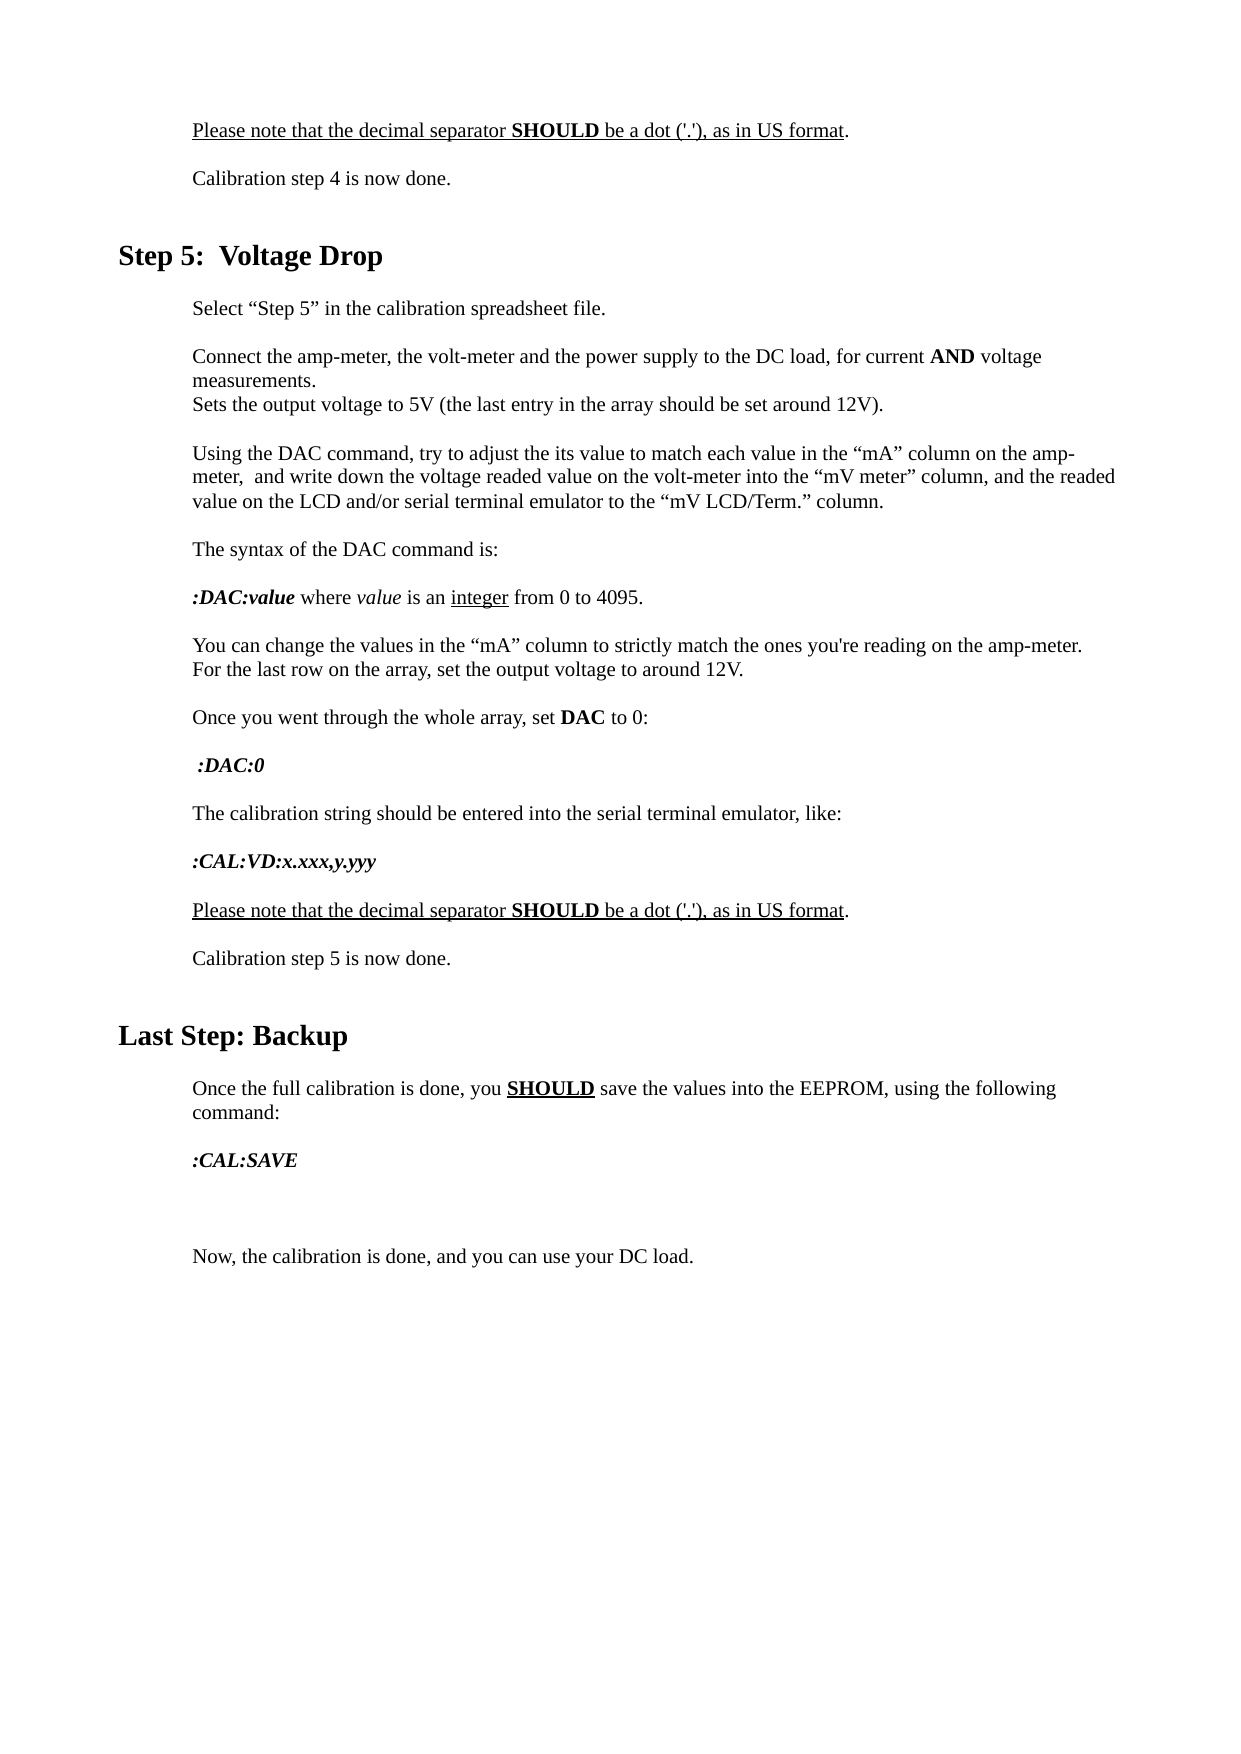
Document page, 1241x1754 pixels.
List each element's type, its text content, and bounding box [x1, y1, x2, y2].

text Now, the calibration is done, and you can use your DC load. [192, 1244, 1122, 1268]
text Sets the output voltage to 5V (the last entry in the array should be set around 12V). [192, 392, 1122, 416]
text Please note that the decimal separator SHOULD be a dot ('.'), as in US format. [192, 118, 1122, 142]
text Once the full calibration is done, you SHOULD save the values into the EEPROM, using the following command: [192, 1076, 1122, 1124]
text Calibration step 4 is now done. [192, 166, 1122, 190]
text Last Step: Backup [118, 1018, 1122, 1051]
text The syntax of the DAC command is: [192, 537, 1122, 561]
text Connect the amp-meter, the volt-meter and the power supply to the DC load, for current AND voltage measurements. [192, 344, 1122, 392]
text :DAC:value where value is an integer from 0 to 4095. [192, 585, 1122, 609]
text Calibration step 5 is now done. [192, 946, 1122, 970]
text Once you went through the whole array, set DAC to 0: [192, 705, 1122, 729]
text The calibration string should be entered into the serial terminal emulator, like: [192, 801, 1122, 825]
text Using the DAC command, try to adjust the its value to match each value in the “mA” column on the amp-meter, and write down the voltage readed value on the volt-meter into the “mV meter” column, and the readed value on the LCD and/or serial terminal emulator to the “mV LCD/Term.” column. [192, 440, 1122, 513]
text :CAL:VD:x.xxx,y.yyy [192, 849, 1122, 873]
text Step 5: Voltage Drop [118, 238, 1122, 272]
text Select “Step 5” in the calibration spreadsheet file. [192, 296, 1122, 320]
text Please note that the decimal separator SHOULD be a dot ('.'), as in US format. [192, 898, 1122, 922]
text :CAL:SAVE [192, 1148, 1122, 1172]
text You can change the values in the “mA” column to strictly match the ones you're reading on the amp-meter. [192, 633, 1122, 657]
text :DAC:0 [192, 753, 1122, 777]
text For the last row on the array, set the output voltage to around 12V. [192, 657, 1122, 681]
